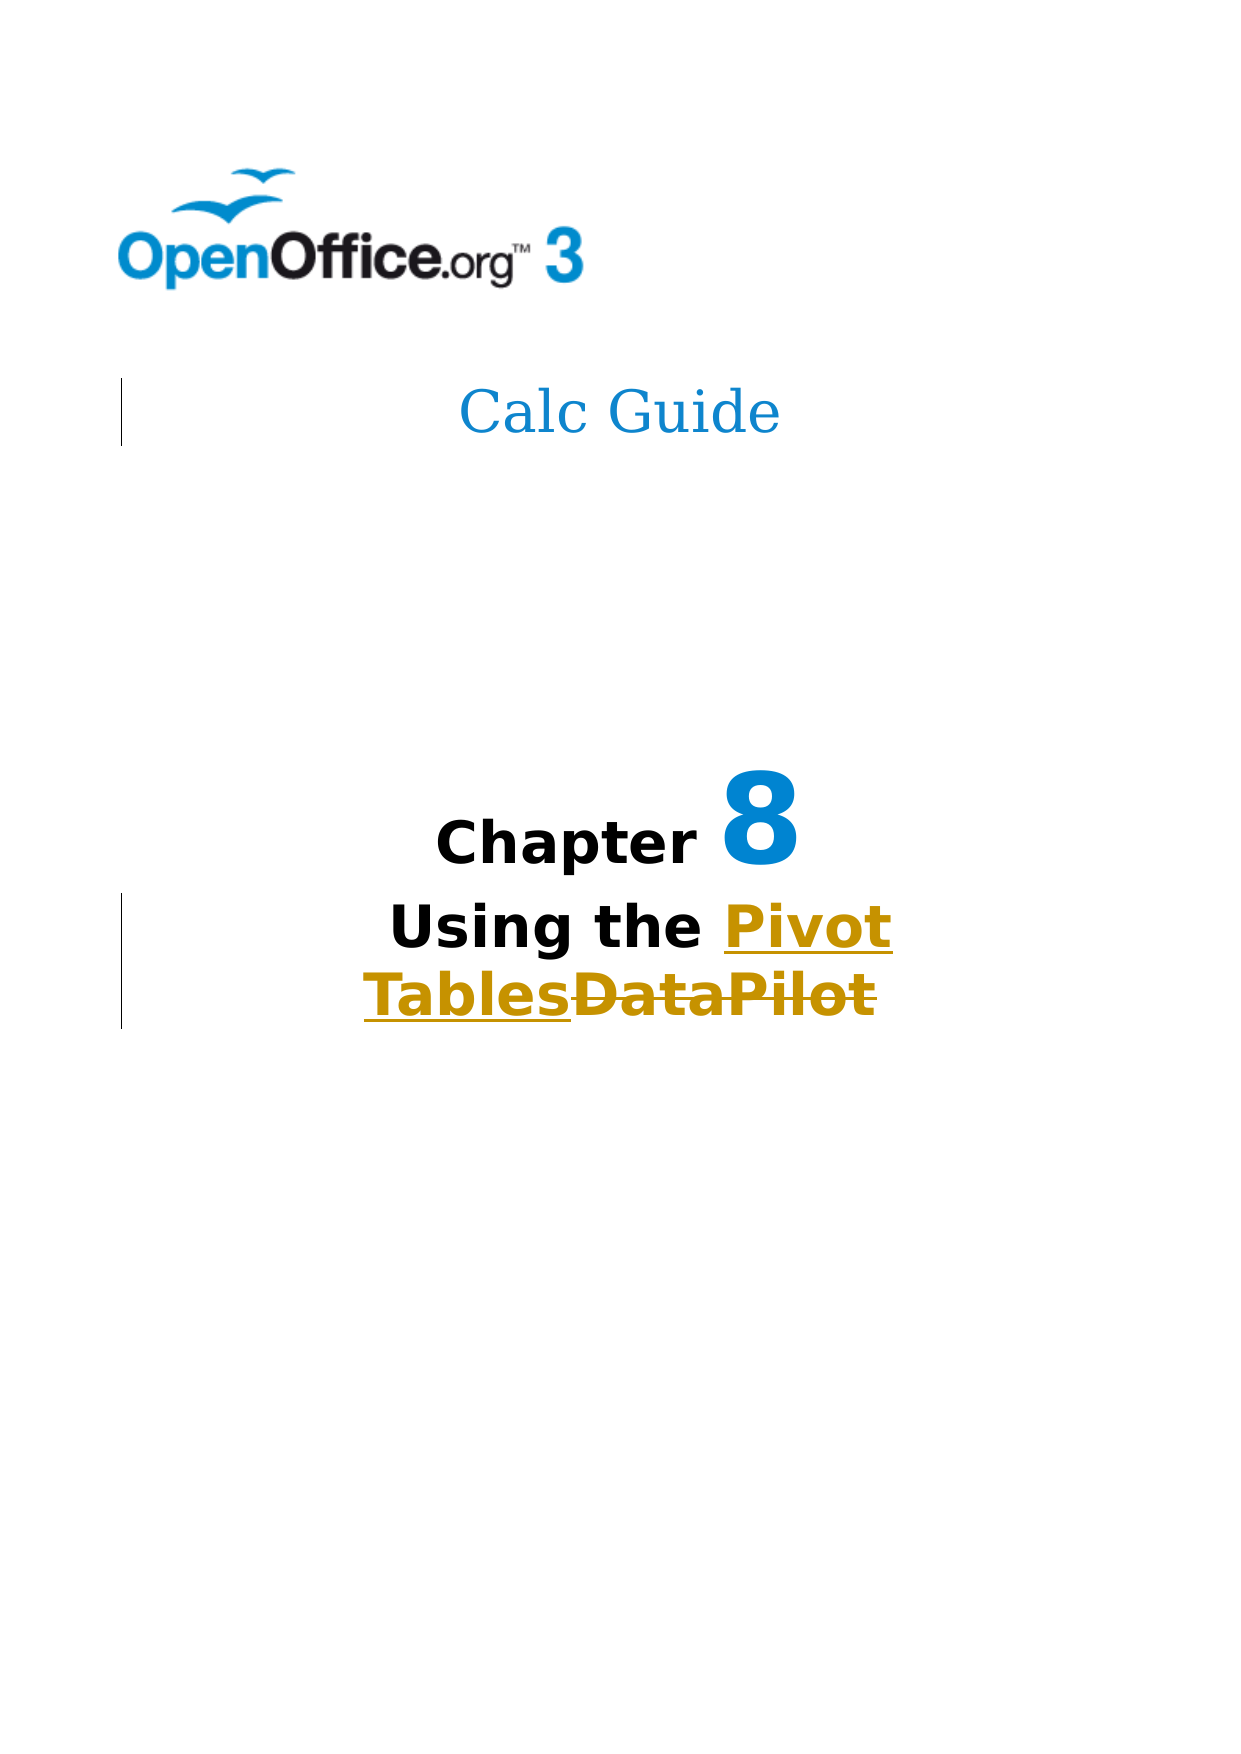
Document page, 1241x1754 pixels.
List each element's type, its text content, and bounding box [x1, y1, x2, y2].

subtitle Chapter 8 Using the Pivot Tables [136, 747, 1104, 1029]
text Calc Guide [136, 378, 1104, 446]
picture [92, 140, 607, 316]
